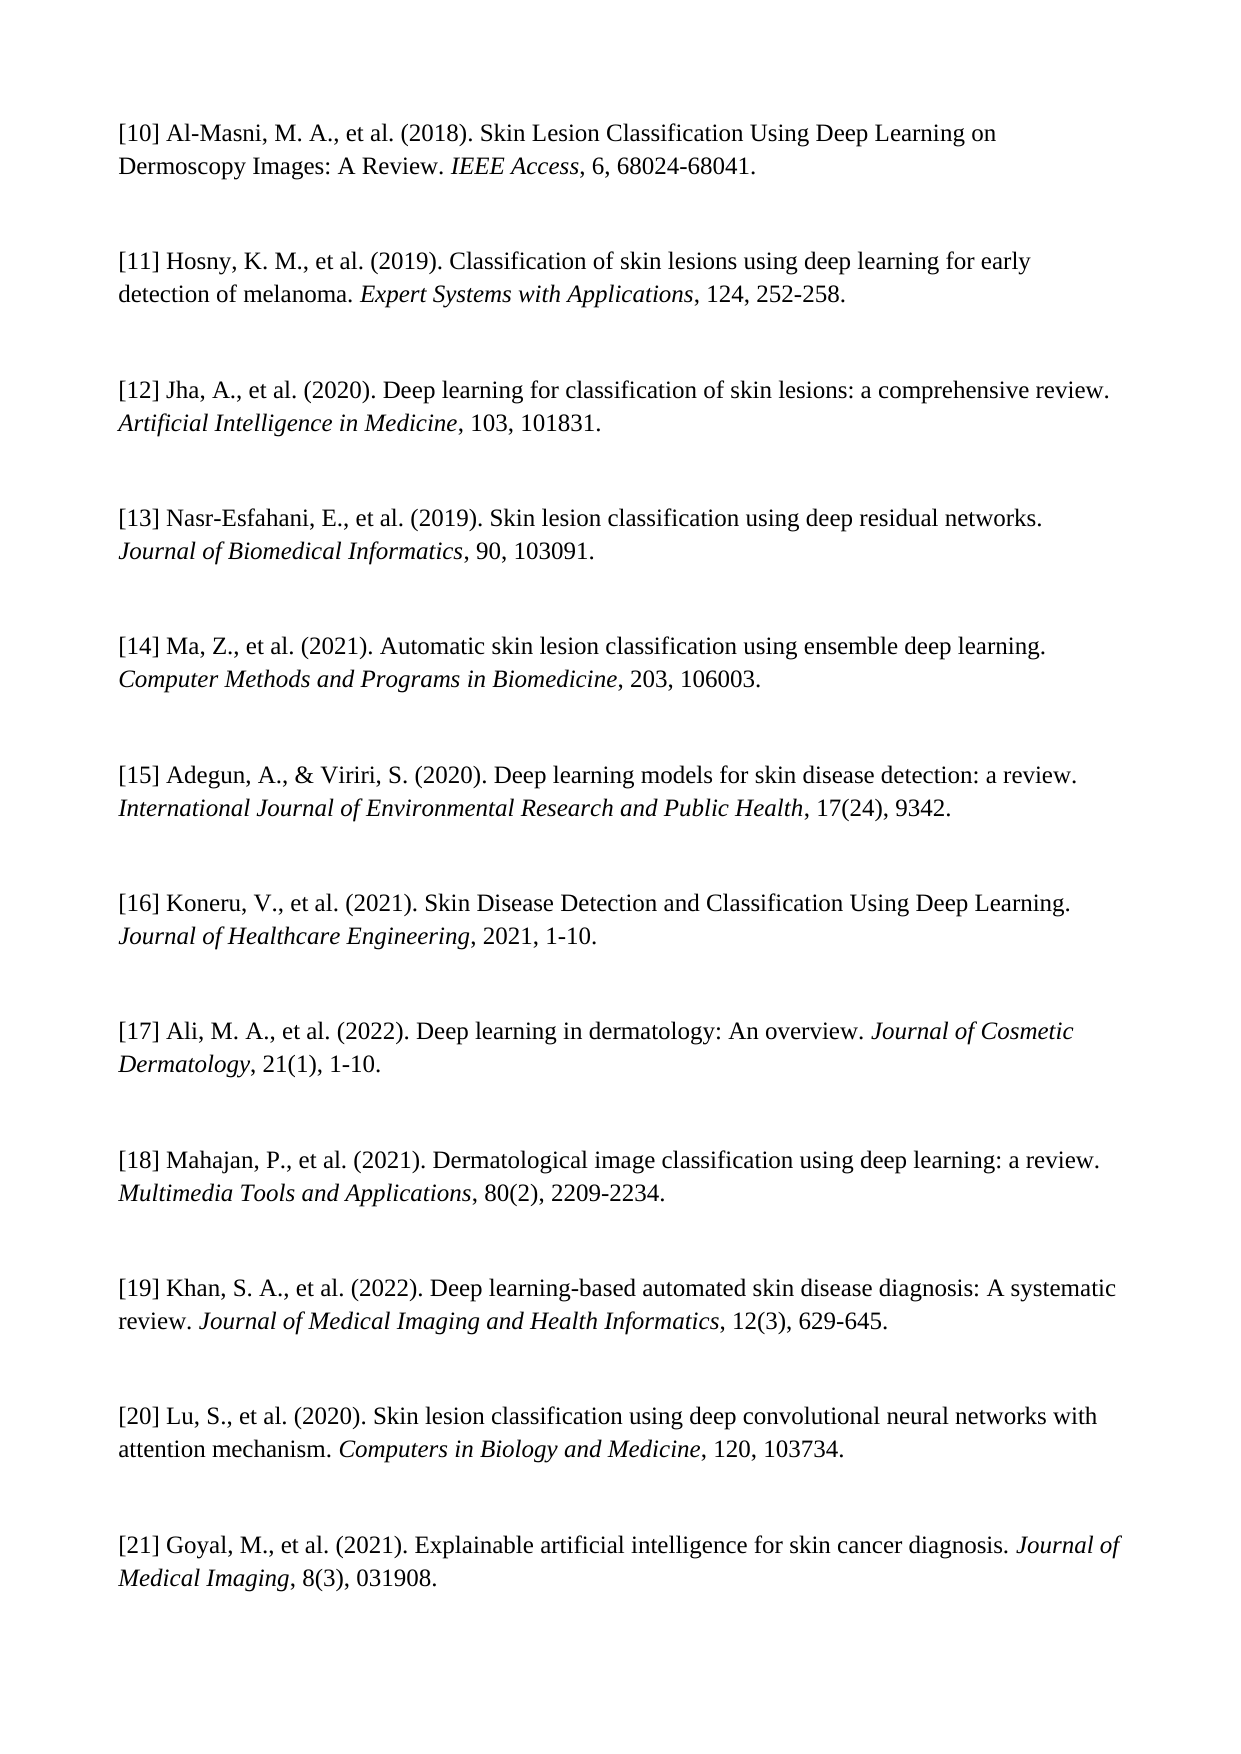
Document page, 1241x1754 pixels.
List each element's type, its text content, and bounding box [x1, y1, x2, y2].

text [12] Jha, A., et al. (2020). Deep learning for classification of skin lesions: a comprehensive review. Artificial Intelligence in Medicine, 103, 101831. [118, 375, 1122, 437]
text [13] Nasr-Esfahani, E., et al. (2019). Skin lesion classification using deep residual networks. Journal of Biomedical Informatics, 90, 103091. [118, 503, 1122, 565]
text [11] Hosny, K. M., et al. (2019). Classification of skin lesions using deep learning for early detection of melanoma. Expert Systems with Applications, 124, 252-258. [118, 246, 1122, 308]
text [10] Al-Masni, M. A., et al. (2018). Skin Lesion Classification Using Deep Learning on Dermoscopy Images: A Review. IEEE Access, 6, 68024-68041. [118, 118, 1122, 180]
text [21] Goyal, M., et al. (2021). Explainable artificial intelligence for skin cancer diagnosis. Journal of Medical Imaging, 8(3), 031908. [118, 1530, 1122, 1592]
text [15] Adegun, A., & Viriri, S. (2020). Deep learning models for skin disease detection: a review. International Journal of Environmental Research and Public Health, 17(24), 9342. [118, 760, 1122, 822]
text [18] Mahajan, P., et al. (2021). Dermatological image classification using deep learning: a review. Multimedia Tools and Applications, 80(2), 2209-2234. [118, 1145, 1122, 1207]
text [16] Koneru, V., et al. (2021). Skin Disease Detection and Classification Using Deep Learning. Journal of Healthcare Engineering, 2021, 1-10. [118, 888, 1122, 950]
text [19] Khan, S. A., et al. (2022). Deep learning-based automated skin disease diagnosis: A systematic review. Journal of Medical Imaging and Health Informatics, 12(3), 629-645. [118, 1273, 1122, 1335]
text [20] Lu, S., et al. (2020). Skin lesion classification using deep convolutional neural networks with attention mechanism. Computers in Biology and Medicine, 120, 103734. [118, 1401, 1122, 1463]
text [17] Ali, M. A., et al. (2022). Deep learning in dermatology: An overview. Journal of Cosmetic Dermatology, 21(1), 1-10. [118, 1016, 1122, 1078]
text [14] Ma, Z., et al. (2021). Automatic skin lesion classification using ensemble deep learning. Computer Methods and Programs in Biomedicine, 203, 106003. [118, 631, 1122, 693]
